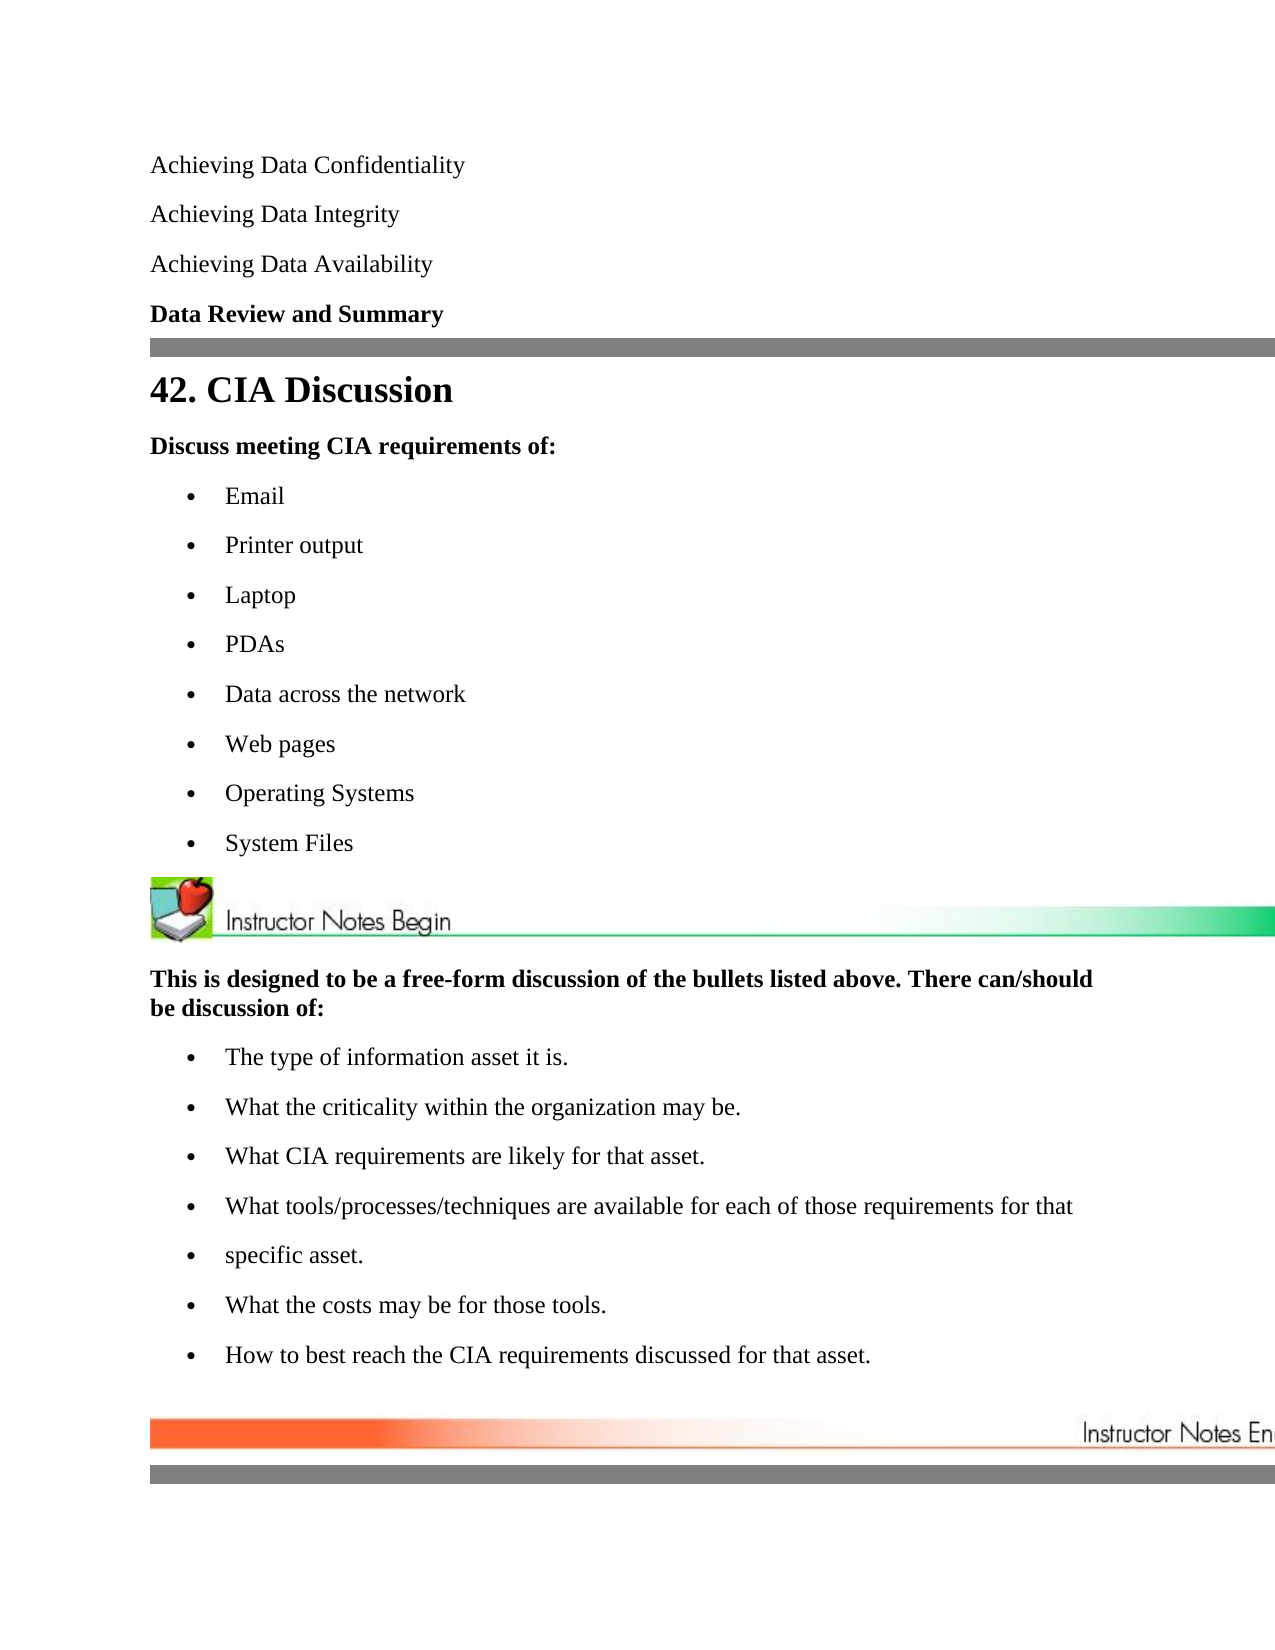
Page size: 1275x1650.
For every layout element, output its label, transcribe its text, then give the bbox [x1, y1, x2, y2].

list Laptop [187, 580, 1125, 609]
list System Files [187, 828, 1125, 857]
list What the criticality within the organization may be. [187, 1092, 1125, 1121]
list PDAs [187, 629, 1125, 658]
list What the costs may be for those tools. [187, 1290, 1125, 1319]
list Data across the network [187, 679, 1125, 708]
subtitle 42. CIA Discussion [150, 367, 1125, 410]
list What CIA requirements are likely for that asset. [187, 1141, 1125, 1170]
list specific asset. [187, 1241, 1125, 1269]
list The type of information asset it is. [187, 1042, 1125, 1071]
list How to best reach the CIA requirements discussed for that asset. [187, 1340, 1125, 1368]
text This is designed to be a free-form discussion of the bullets listed above. There can/should be discussion of: [150, 964, 1125, 1021]
text Data Review and Summary [150, 299, 1125, 327]
list Web pages [187, 729, 1125, 757]
text Achieving Data Confidentiality [150, 150, 1125, 179]
text Achieving Data Availability [150, 249, 1125, 278]
text Achieving Data Integrity [150, 199, 1125, 228]
list Printer output [187, 530, 1125, 559]
text Discuss meeting CIA requirements of: [150, 431, 1125, 460]
list What tools/processes/techniques are available for each of those requirements for that [187, 1191, 1125, 1220]
list Operating Systems [187, 778, 1125, 807]
list Email [187, 481, 1125, 509]
